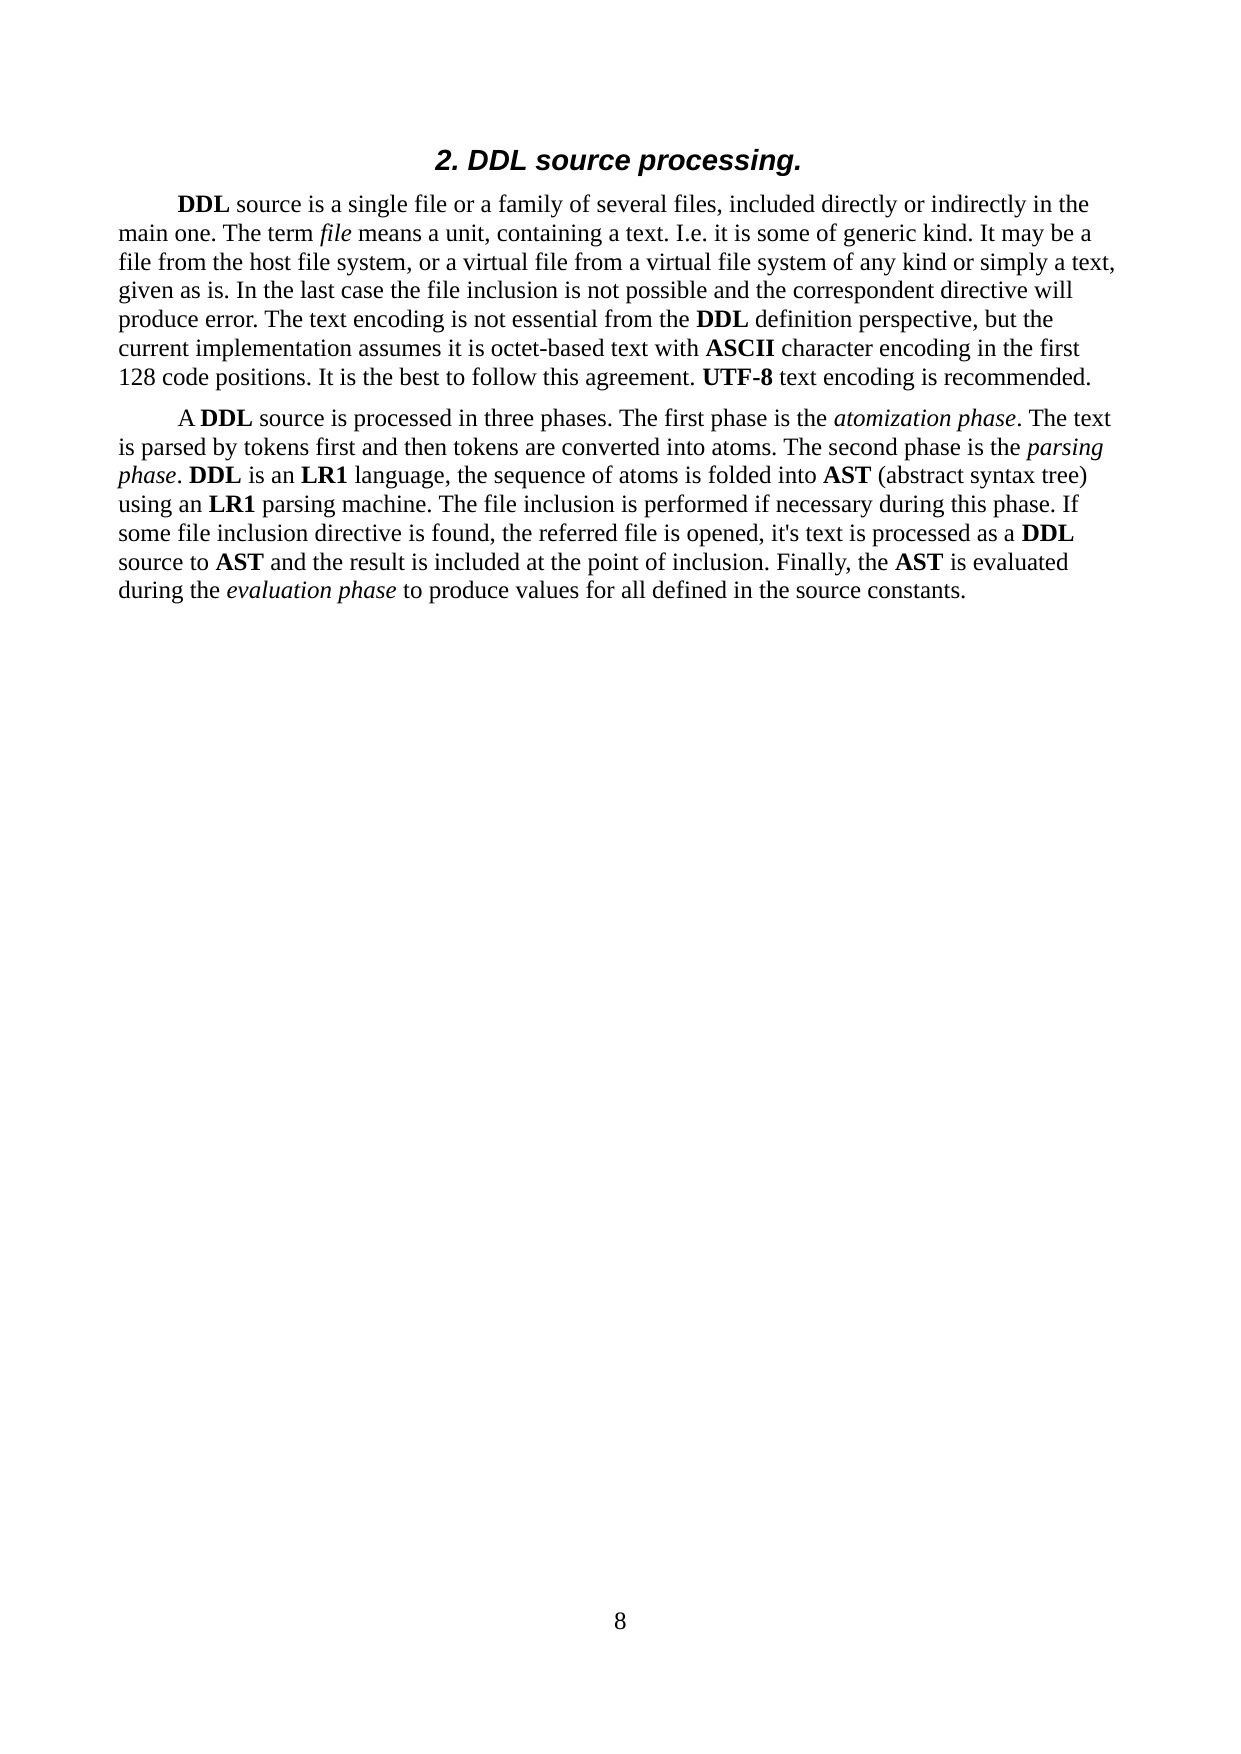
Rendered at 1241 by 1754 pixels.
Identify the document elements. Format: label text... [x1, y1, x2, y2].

subtitle 2. DDL source processing. [118, 143, 1122, 177]
text DDL source is a single file or a family of several files, included directly or indirectly in the main one. The term file means a unit, containing a text. I.e. it is some of generic kind. It may be a file from the host file system, or a virtual file from a virtual file system of any kind or simply a text, given as is. In the last case the file inclusion is not possible and the correspondent directive will produce error. The text encoding is not essential from the DDL definition perspective, but the current implementation assumes it is octet-based text with ASCII character encoding in the first 128 code positions. It is the best to follow this agreement. UTF-8 text encoding is recommended. [118, 189, 1122, 390]
text A DDL source is processed in three phases. The first phase is the atomization phase. The text is parsed by tokens first and then tokens are converted into atoms. The second phase is the parsing phase. DDL is an LR1 language, the sequence of atoms is folded into AST (abstract syntax tree) using an LR1 parsing machine. The file inclusion is performed if necessary during this phase. If some file inclusion directive is found, the referred file is opened, it's text is processed as a DDL source to AST and the result is included at the point of inclusion. Finally, the AST is evaluated during the evaluation phase to produce values for all defined in the source constants. [118, 403, 1122, 604]
